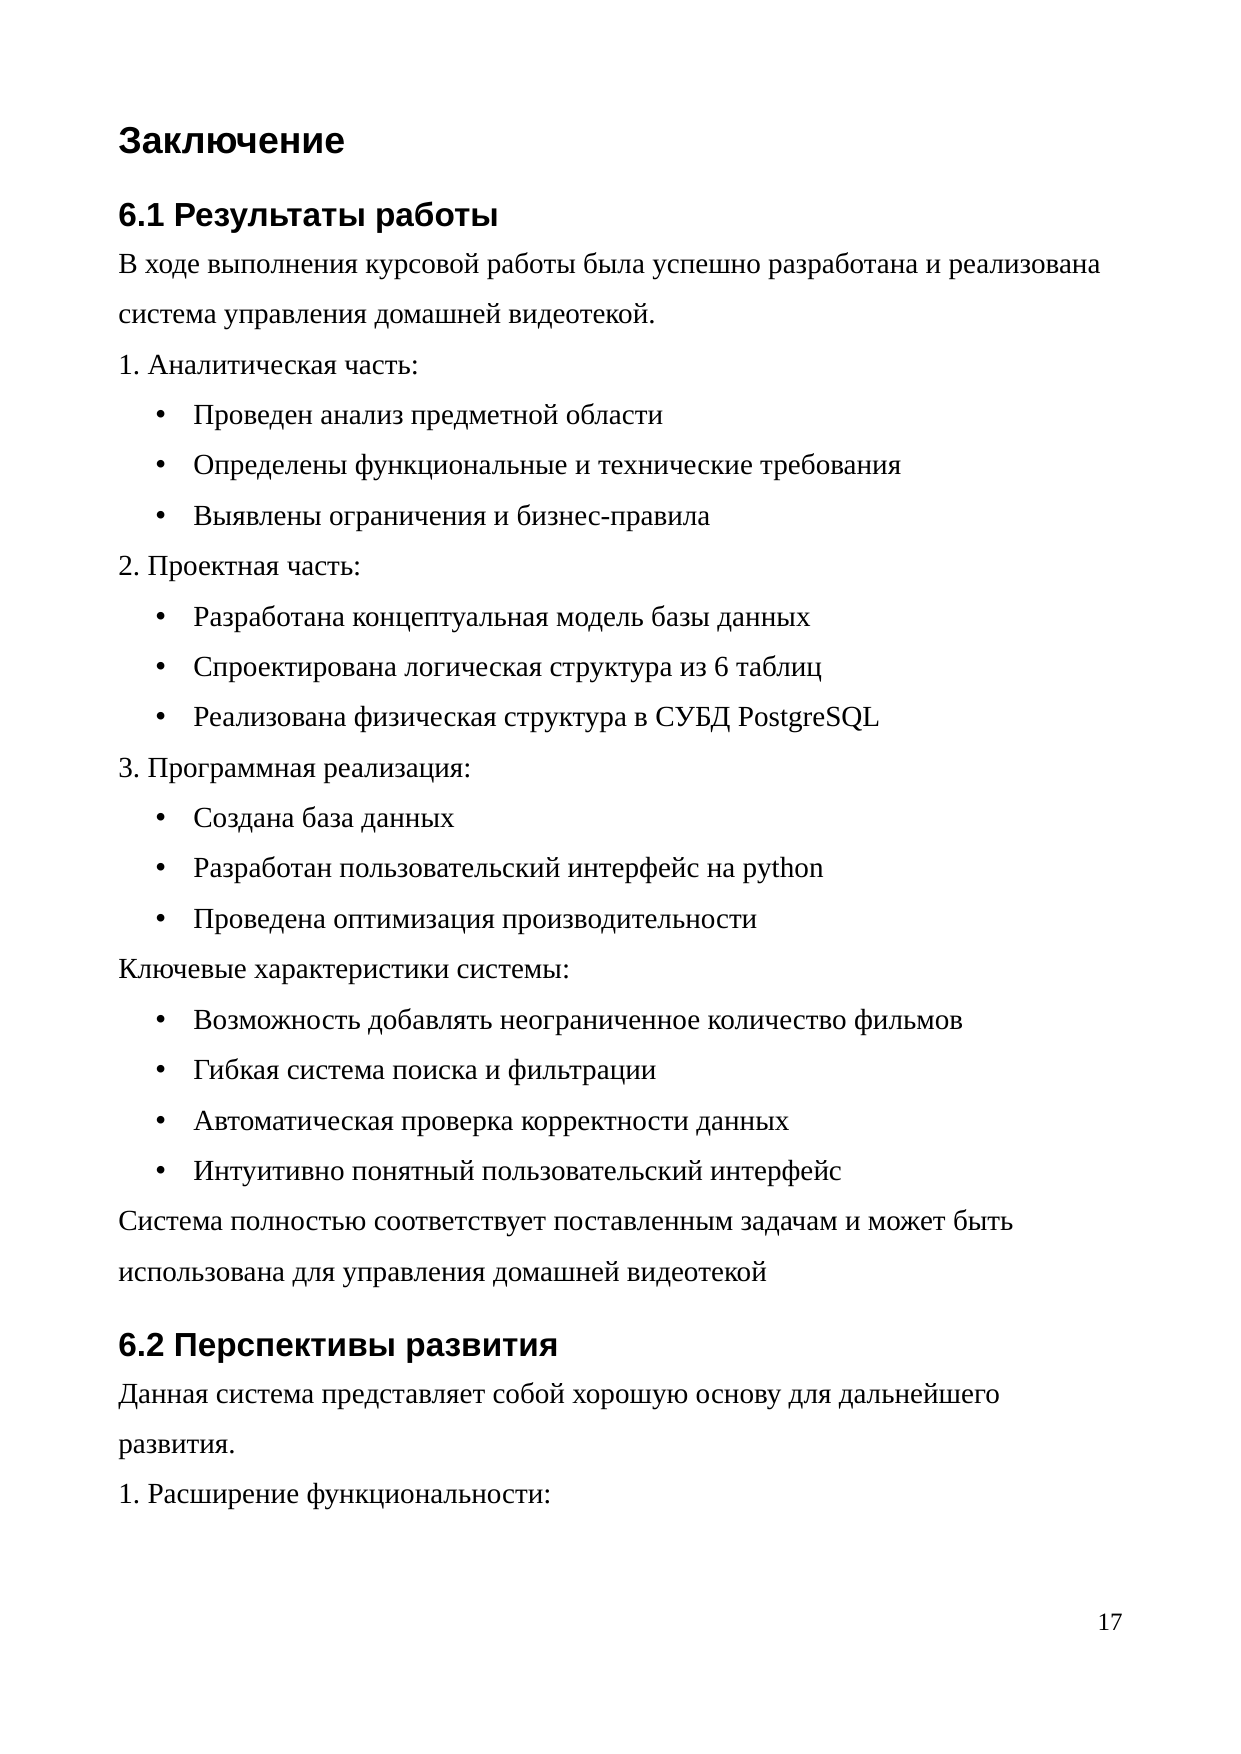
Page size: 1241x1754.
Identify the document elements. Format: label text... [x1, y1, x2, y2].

text 2. Проектная часть: [118, 548, 1122, 582]
subtitle 6.2 Перспективы развития [118, 1325, 1122, 1363]
text 1. Аналитическая часть: [118, 347, 1122, 380]
list Разработан пользовательский интерфейс на python [156, 851, 1122, 884]
list Создана база данных [156, 800, 1122, 834]
list Проведена оптимизация производительности [156, 901, 1122, 935]
text В ходе выполнения курсовой работы была успешно разработана и реализована система управления домашней видеотекой. [118, 246, 1122, 330]
text Система полностью соответствует поставленным задачам и может быть использована для управления домашней видеотекой [118, 1203, 1122, 1287]
list Возможность добавлять неограниченное количество фильмов [156, 1002, 1122, 1035]
text 1. Расширение функциональности: [118, 1476, 1122, 1510]
text Данная система представляет собой хорошую основу для дальнейшего развития. [118, 1376, 1122, 1460]
list Спроектирована логическая структура из 6 таблиц [156, 649, 1122, 683]
subtitle Заключение [118, 119, 1122, 162]
subtitle 6.1 Результаты работы [118, 195, 1122, 234]
text 3. Программная реализация: [118, 750, 1122, 783]
list Интуитивно понятный пользовательский интерфейс [156, 1153, 1122, 1187]
list Разработана концептуальная модель базы данных [156, 599, 1122, 632]
list Проведен анализ предметной области [156, 397, 1122, 431]
list Выявлены ограничения и бизнес-правила [156, 498, 1122, 532]
text Ключевые характеристики системы: [118, 951, 1122, 985]
list Гибкая система поиска и фильтрации [156, 1052, 1122, 1086]
list Реализована физическая структура в СУБД PostgreSQL [156, 699, 1122, 733]
list Определены функциональные и технические требования [156, 447, 1122, 481]
list Автоматическая проверка корректности данных [156, 1103, 1122, 1136]
